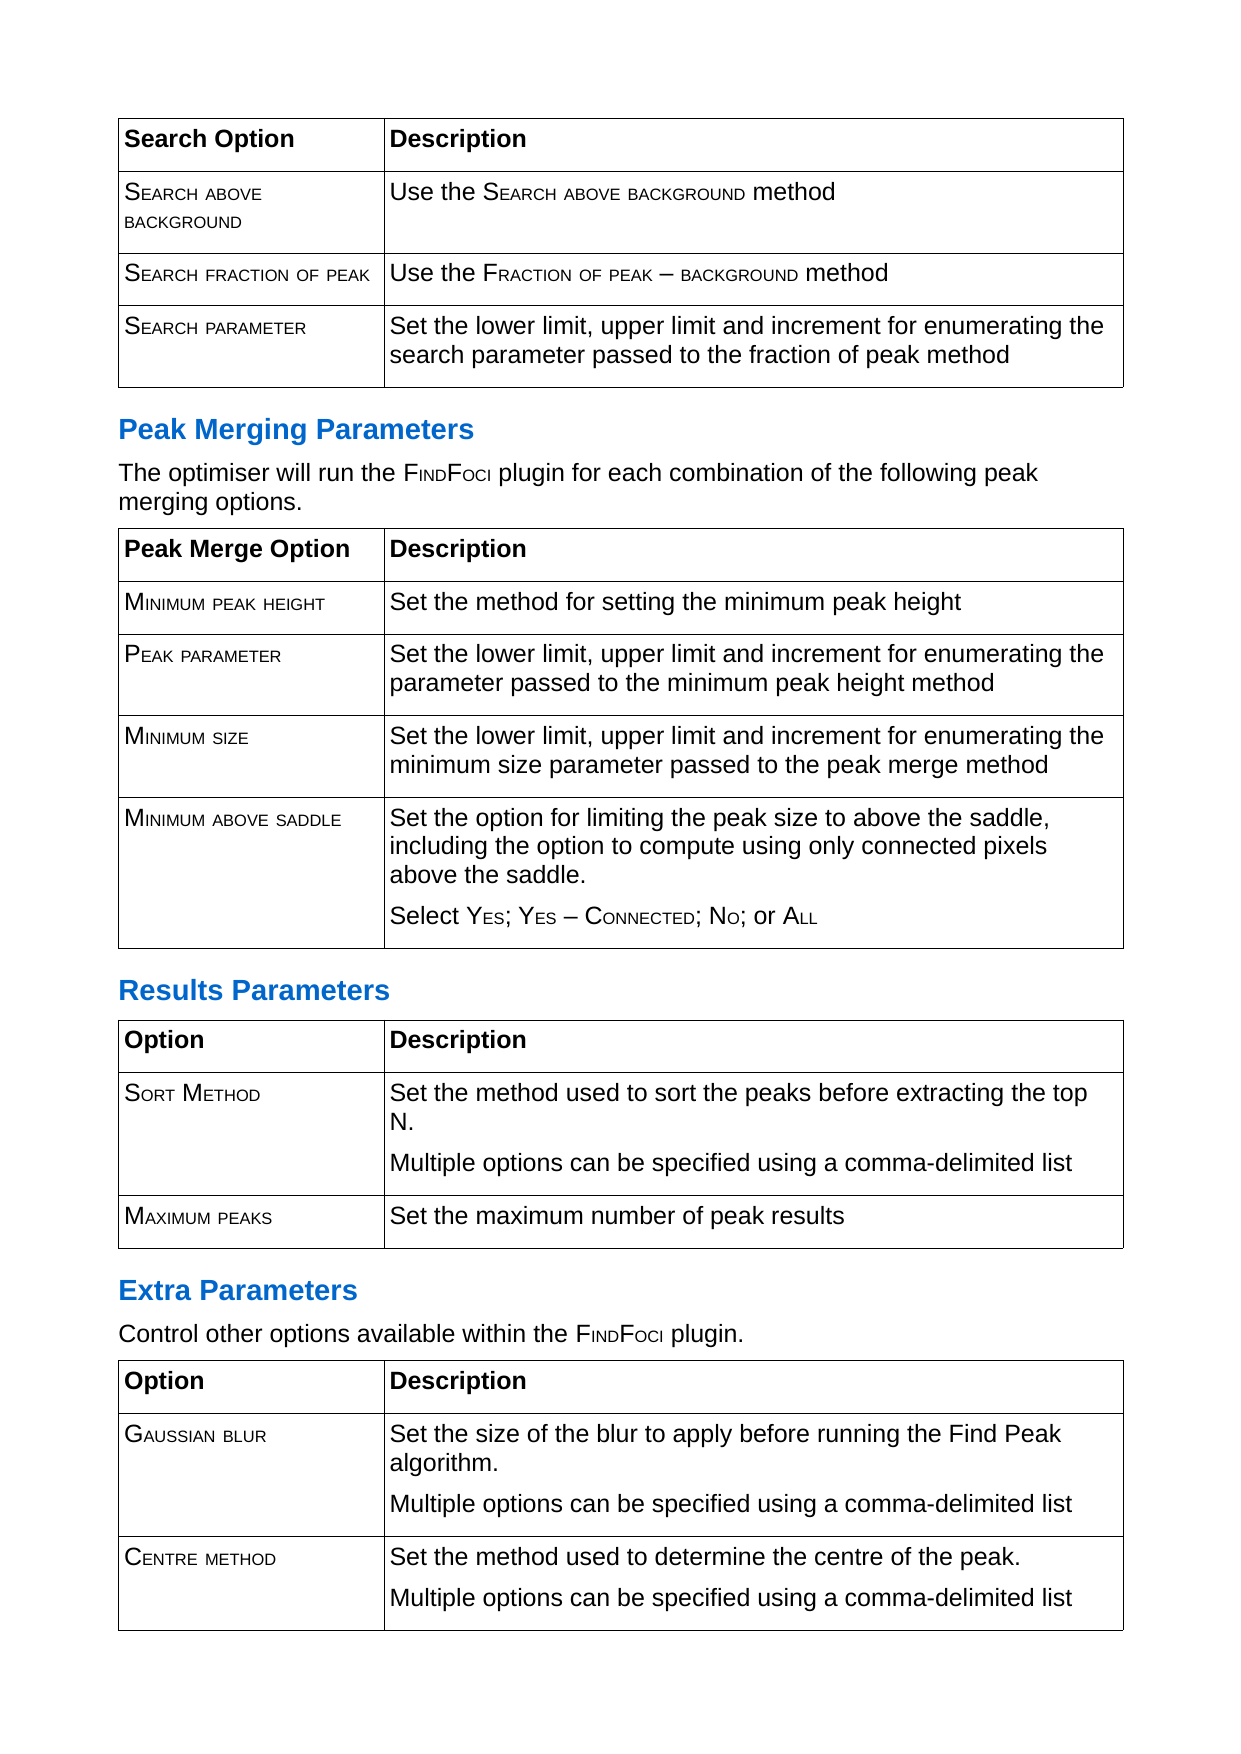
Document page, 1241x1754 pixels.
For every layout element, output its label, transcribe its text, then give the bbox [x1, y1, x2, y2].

table_cell Minimum above saddle [119, 798, 384, 948]
subtitle Extra Parameters [118, 1273, 1122, 1307]
table_header Option [119, 1361, 384, 1413]
table_header Option [119, 1021, 384, 1072]
table_cell Set the size of the blur to apply before running the Find Peak algorithm. Multiple options can be specified using a comma-delimited list [385, 1414, 1123, 1536]
table_cell Set the method used to sort the peaks before extracting the top N. Multiple options can be specified using a comma-delimited list [385, 1073, 1123, 1195]
table_header Description [385, 529, 1123, 581]
table_header Description [385, 1021, 1123, 1072]
table_cell Search parameter [119, 306, 384, 387]
table_cell Use the Search above background method [385, 172, 1123, 252]
table_header Description [385, 1361, 1123, 1413]
table_cell Search above background [119, 172, 384, 252]
table_cell Minimum size [119, 716, 384, 797]
table_cell Sort Method [119, 1073, 384, 1195]
table_cell Set the lower limit, upper limit and increment for enumerating the minimum size parameter passed to the peak merge method [385, 716, 1123, 797]
table_cell Peak parameter [119, 635, 384, 715]
table_cell Maximum peaks [119, 1196, 384, 1248]
text The optimiser will run the FindFoci plugin for each combination of the following peak merging options. [118, 458, 1122, 516]
table_header Search Option [119, 119, 384, 171]
subtitle Results Parameters [118, 973, 1122, 1007]
table_cell Minimum peak height [119, 582, 384, 634]
table_cell Set the lower limit, upper limit and increment for enumerating the search parameter passed to the fraction of peak method [385, 306, 1123, 387]
table_cell Set the method used to determine the centre of the peak. Multiple options can be specified using a comma-delimited list [385, 1537, 1123, 1630]
table_cell Set the maximum number of peak results [385, 1196, 1123, 1248]
subtitle Peak Merging Parameters [118, 412, 1122, 446]
table_cell Set the lower limit, upper limit and increment for enumerating the parameter passed to the minimum peak height method [385, 635, 1123, 715]
table_cell Gaussian blur [119, 1414, 384, 1536]
table_cell Search fraction of peak [119, 254, 384, 305]
table_cell Use the Fraction of peak – background method [385, 254, 1123, 305]
table_header Peak Merge Option [119, 529, 384, 581]
text Control other options available within the FindFoci plugin. [118, 1319, 1122, 1348]
table_cell Centre method [119, 1537, 384, 1630]
table_cell Set the option for limiting the peak size to above the saddle, including the option to compute using only connected pixels above the saddle. Select Yes; Yes – Connected; No; or All [385, 798, 1123, 948]
table_header Description [385, 119, 1123, 171]
table_cell Set the method for setting the minimum peak height [385, 582, 1123, 634]
